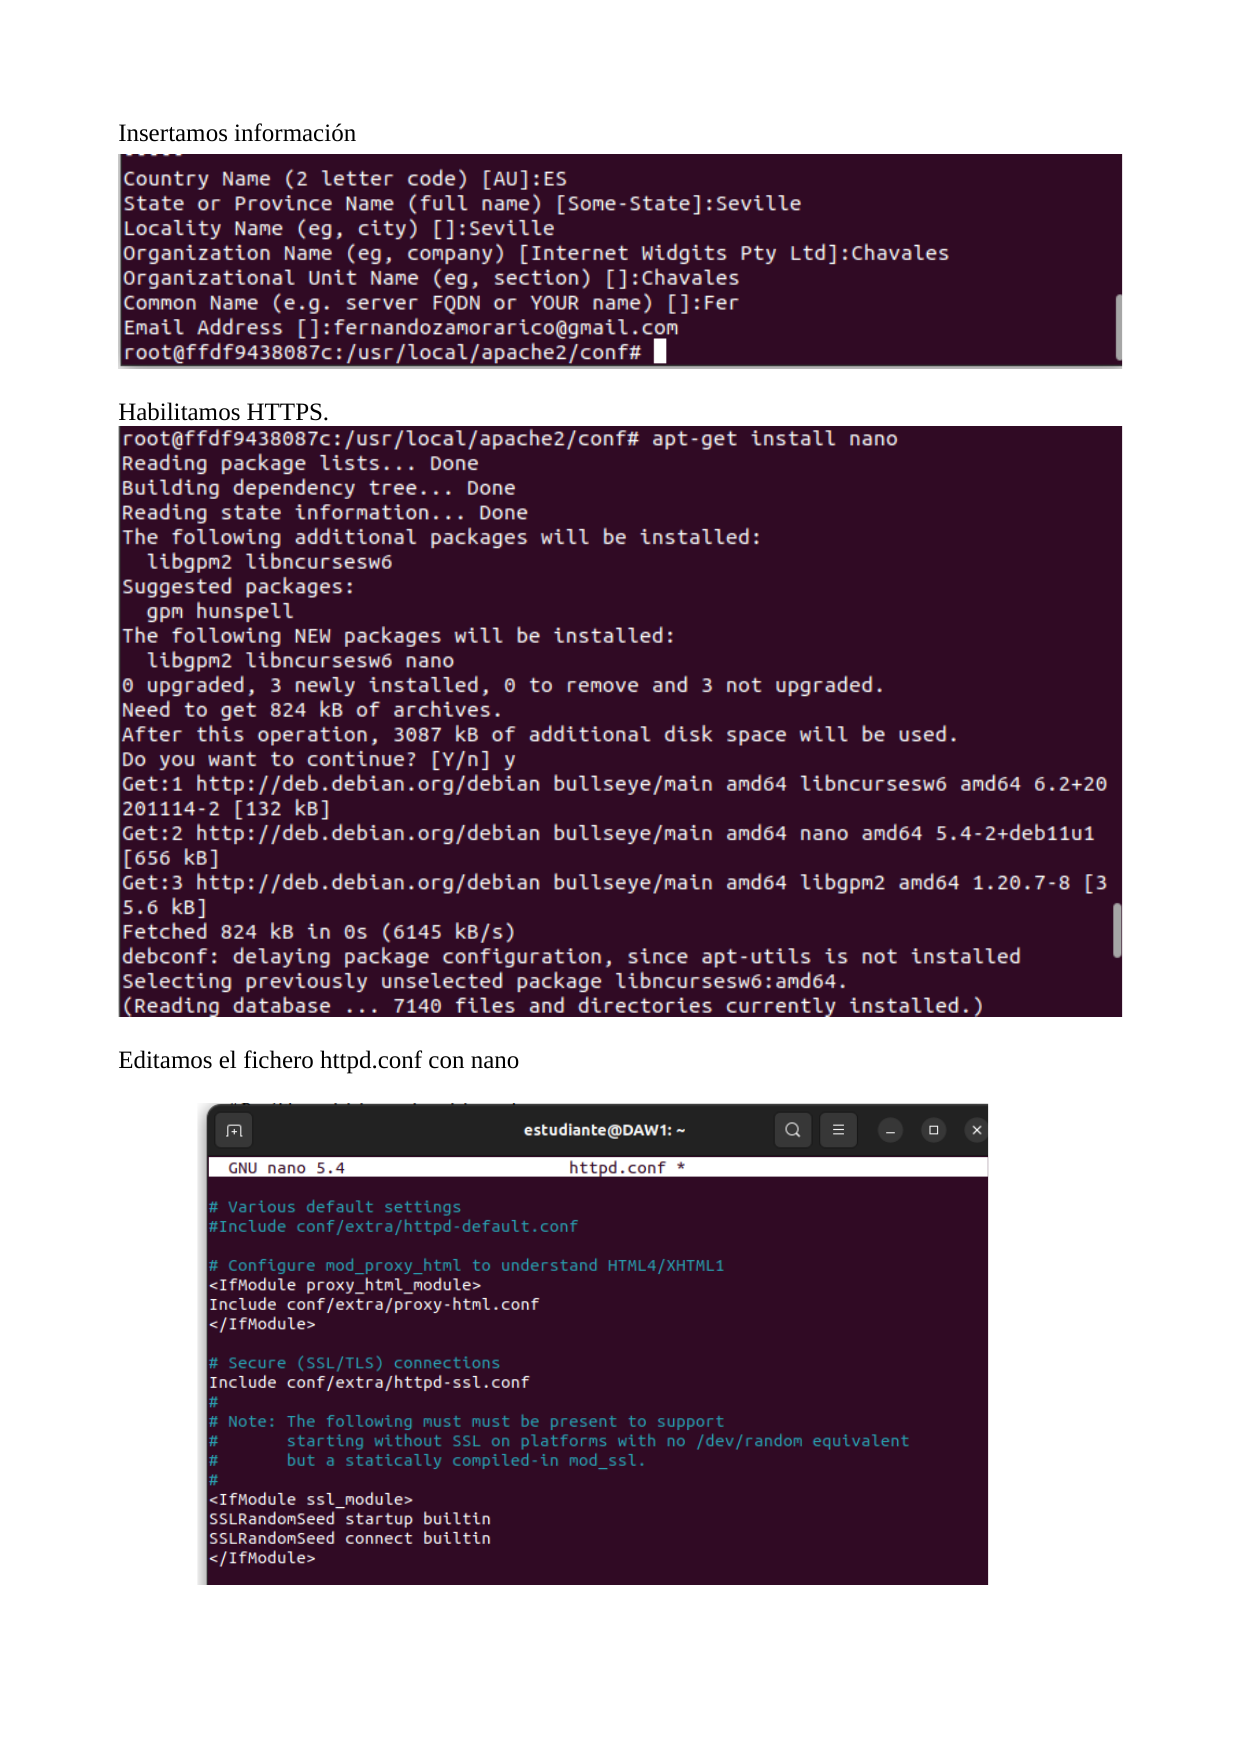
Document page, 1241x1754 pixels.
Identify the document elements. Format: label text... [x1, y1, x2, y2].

picture [118, 426, 1123, 1017]
text Insertamos información [118, 118, 1122, 147]
text Editamos el fichero httpd.conf con nano [118, 1046, 1122, 1074]
text Habilitamos HTTPS. [118, 397, 1122, 426]
picture [118, 154, 1123, 369]
picture [197, 1103, 989, 1585]
